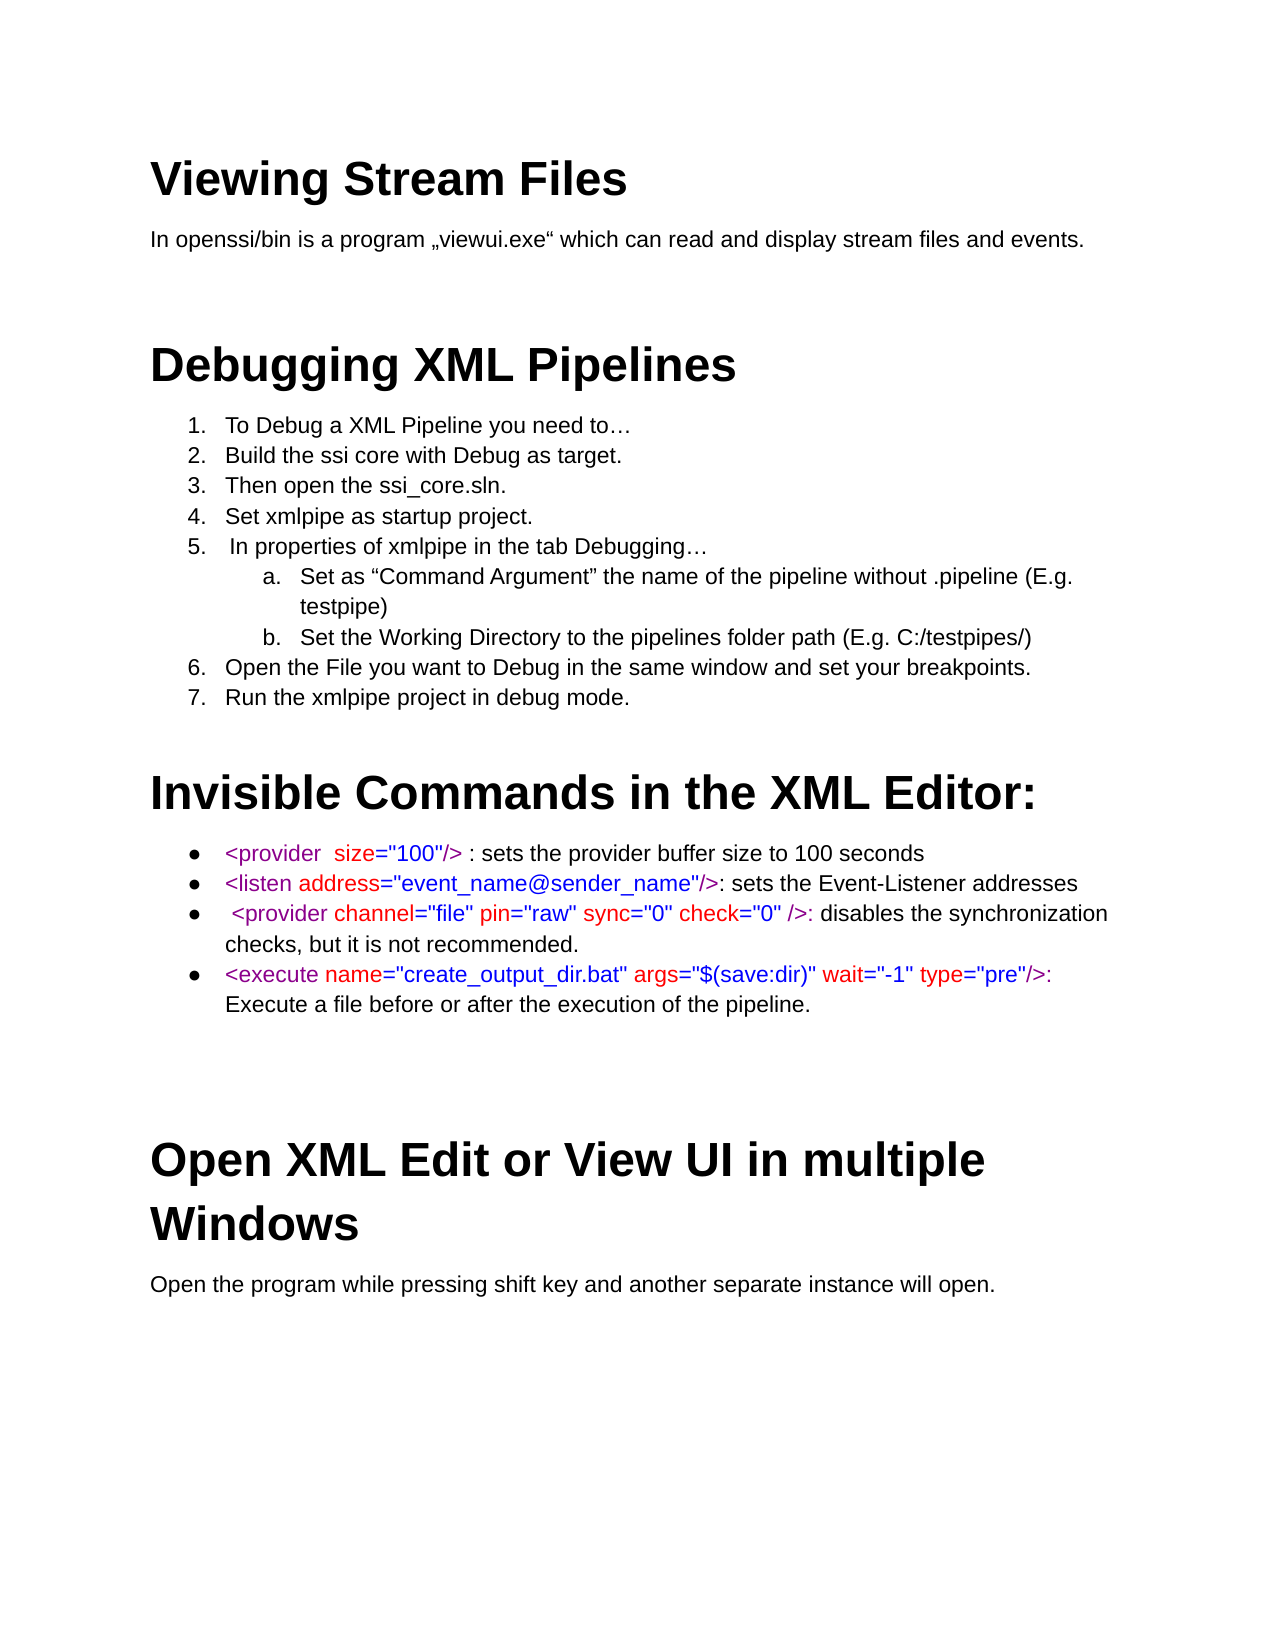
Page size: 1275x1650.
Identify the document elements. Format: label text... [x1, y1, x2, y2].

list Set the Working Directory to the pipelines folder path (E.g. C:/testpipes/) [262, 623, 1125, 650]
list Build the ssi core with Debug as target. [187, 442, 1125, 469]
list In properties of xmlpipe in the tab Debugging… [187, 533, 1125, 559]
subtitle Invisible Commands in the XML Editor: [150, 764, 1125, 819]
list Then open the ssi_core.sln. [187, 472, 1125, 499]
list Open the File you want to Debug in the same window and set your breakpoints. [187, 654, 1125, 680]
text Open the program while pressing shift key and another separate instance will open. [150, 1271, 1125, 1297]
subtitle Debugging XML Pipelines [150, 336, 1125, 391]
list Set xmlpipe as startup project. [187, 503, 1125, 529]
subtitle Viewing Stream Files [150, 150, 1125, 205]
list <listen address="event_name@sender_name"/>: sets the Event-Listener addresses [187, 870, 1125, 897]
list <provider channel="file" pin="raw" sync="0" check="0" />: disables the synchronization checks, but it is not recommended. [187, 900, 1125, 957]
list <execute name="create_output_dir.bat" args="$(save:dir)" wait="-1" type="pre"/>: Execute a file before or after the execution of the pipeline. [187, 961, 1125, 1017]
subtitle Open XML Edit or View UI in multiple Windows [150, 1132, 1125, 1250]
list Set as “Command Argument” the name of the pipeline without .pipeline (E.g. testpipe) [262, 563, 1125, 620]
list To Debug a XML Pipeline you need to… [187, 412, 1125, 438]
list Run the xmlpipe project in debug mode. [187, 684, 1125, 710]
text In openssi/bin is a program „viewui.exe“ which can read and display stream files and events. [150, 226, 1125, 252]
list <provider size="100"/> : sets the provider buffer size to 100 seconds [187, 840, 1125, 866]
